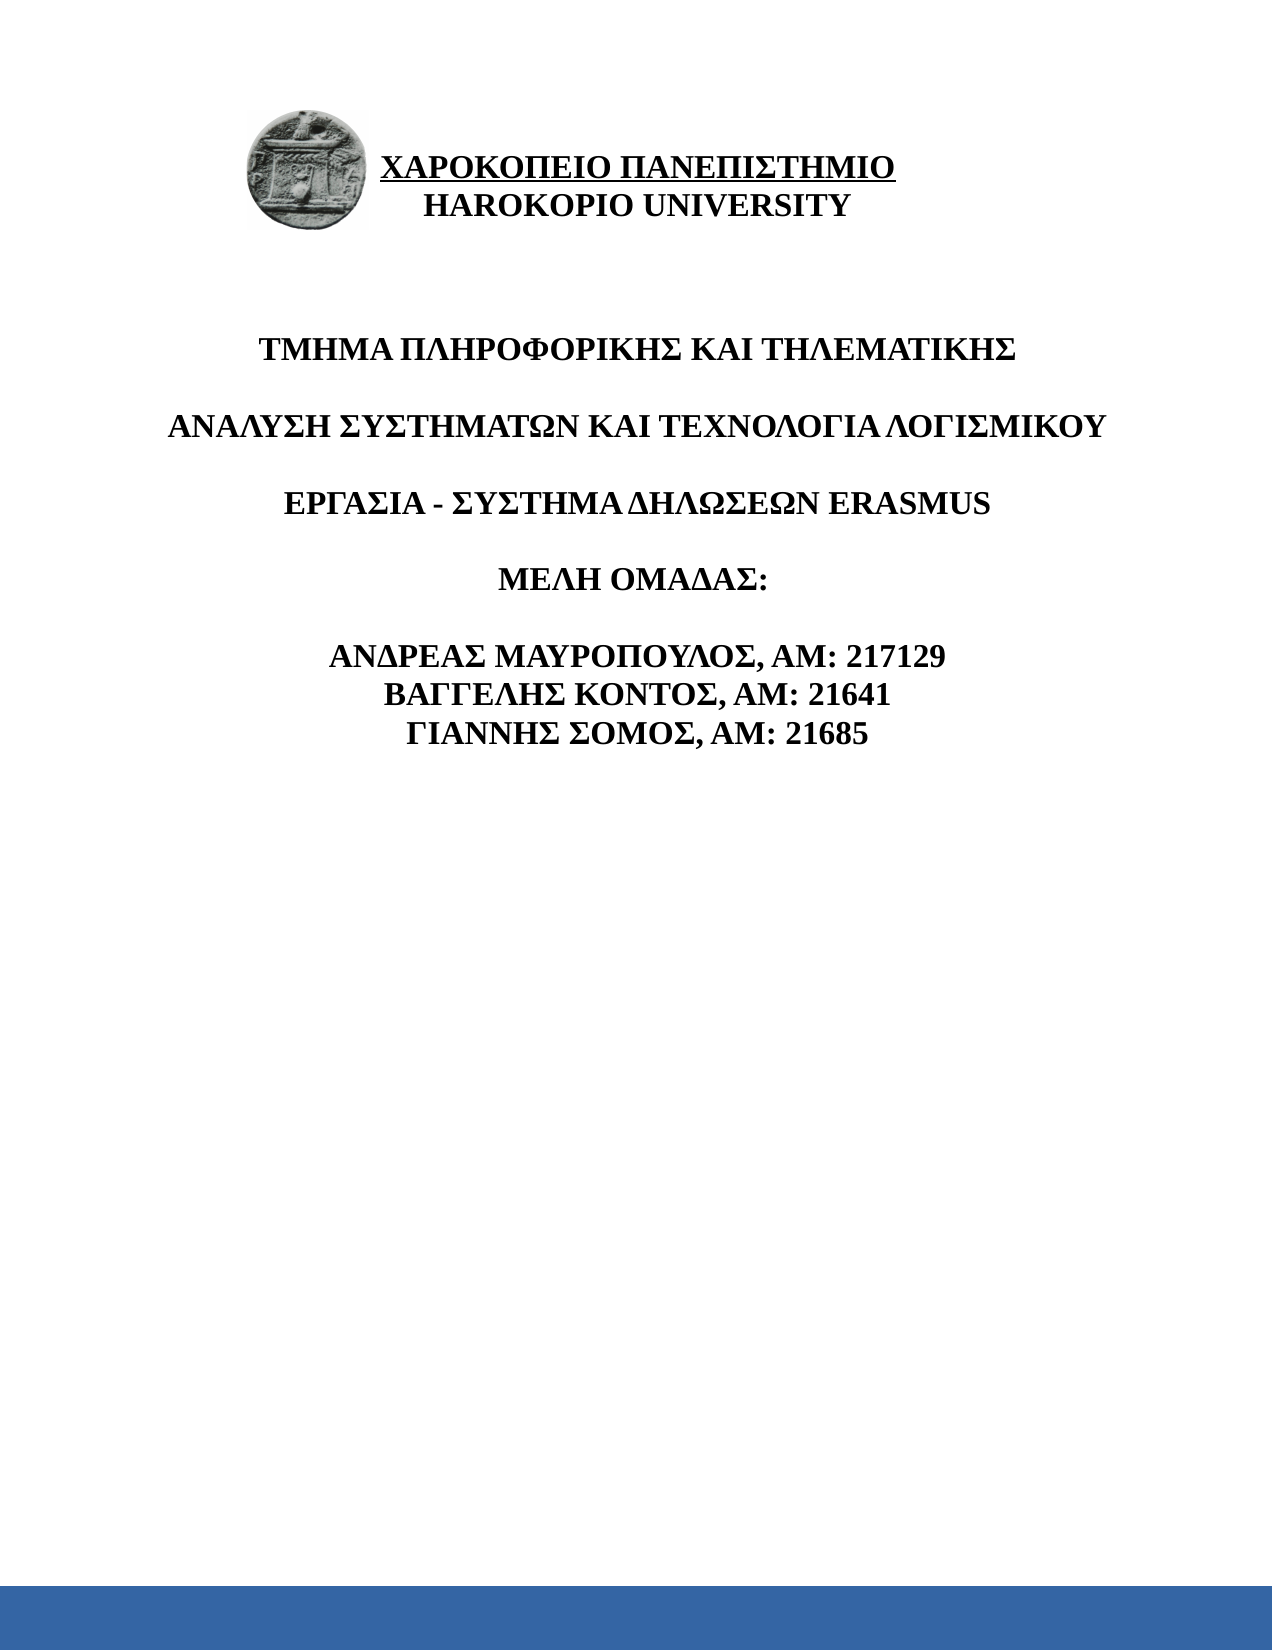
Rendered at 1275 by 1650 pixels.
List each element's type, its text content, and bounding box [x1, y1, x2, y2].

picture [246, 110, 369, 230]
text ΕΡΓΑΣΙΑ - ΣΥΣΤΗΜΑ ΔΗΛΩΣΕΩΝ ERASMUS [118, 483, 1157, 521]
text ΤΜΗΜΑ ΠΛΗΡΟΦΟΡΙΚΗΣ ΚΑΙ ΤΗΛΕΜΑΤΙΚΗΣ [118, 330, 1157, 368]
text ΜΕΛΗ ΟΜΑΔΑΣ: [118, 560, 1157, 598]
text ΑΝΑΛΥΣΗ ΣΥΣΤΗΜΑΤΩΝ ΚΑΙ ΤΕΧΝΟΛΟΓΙΑ ΛΟΓΙΣΜΙΚΟΥ [118, 406, 1157, 445]
text ΓΙΑΝΝΗΣ ΣΟΜΟΣ, ΑΜ: 21685 [118, 713, 1157, 751]
text ΒΑΓΓΕΛΗΣ ΚΟΝΤΟΣ, ΑΜ: 21641 [118, 675, 1157, 713]
text ΑΝΔΡΕΑΣ ΜΑΥΡΟΠΟΥΛΟΣ, ΑΜ: 217129 [118, 636, 1157, 675]
